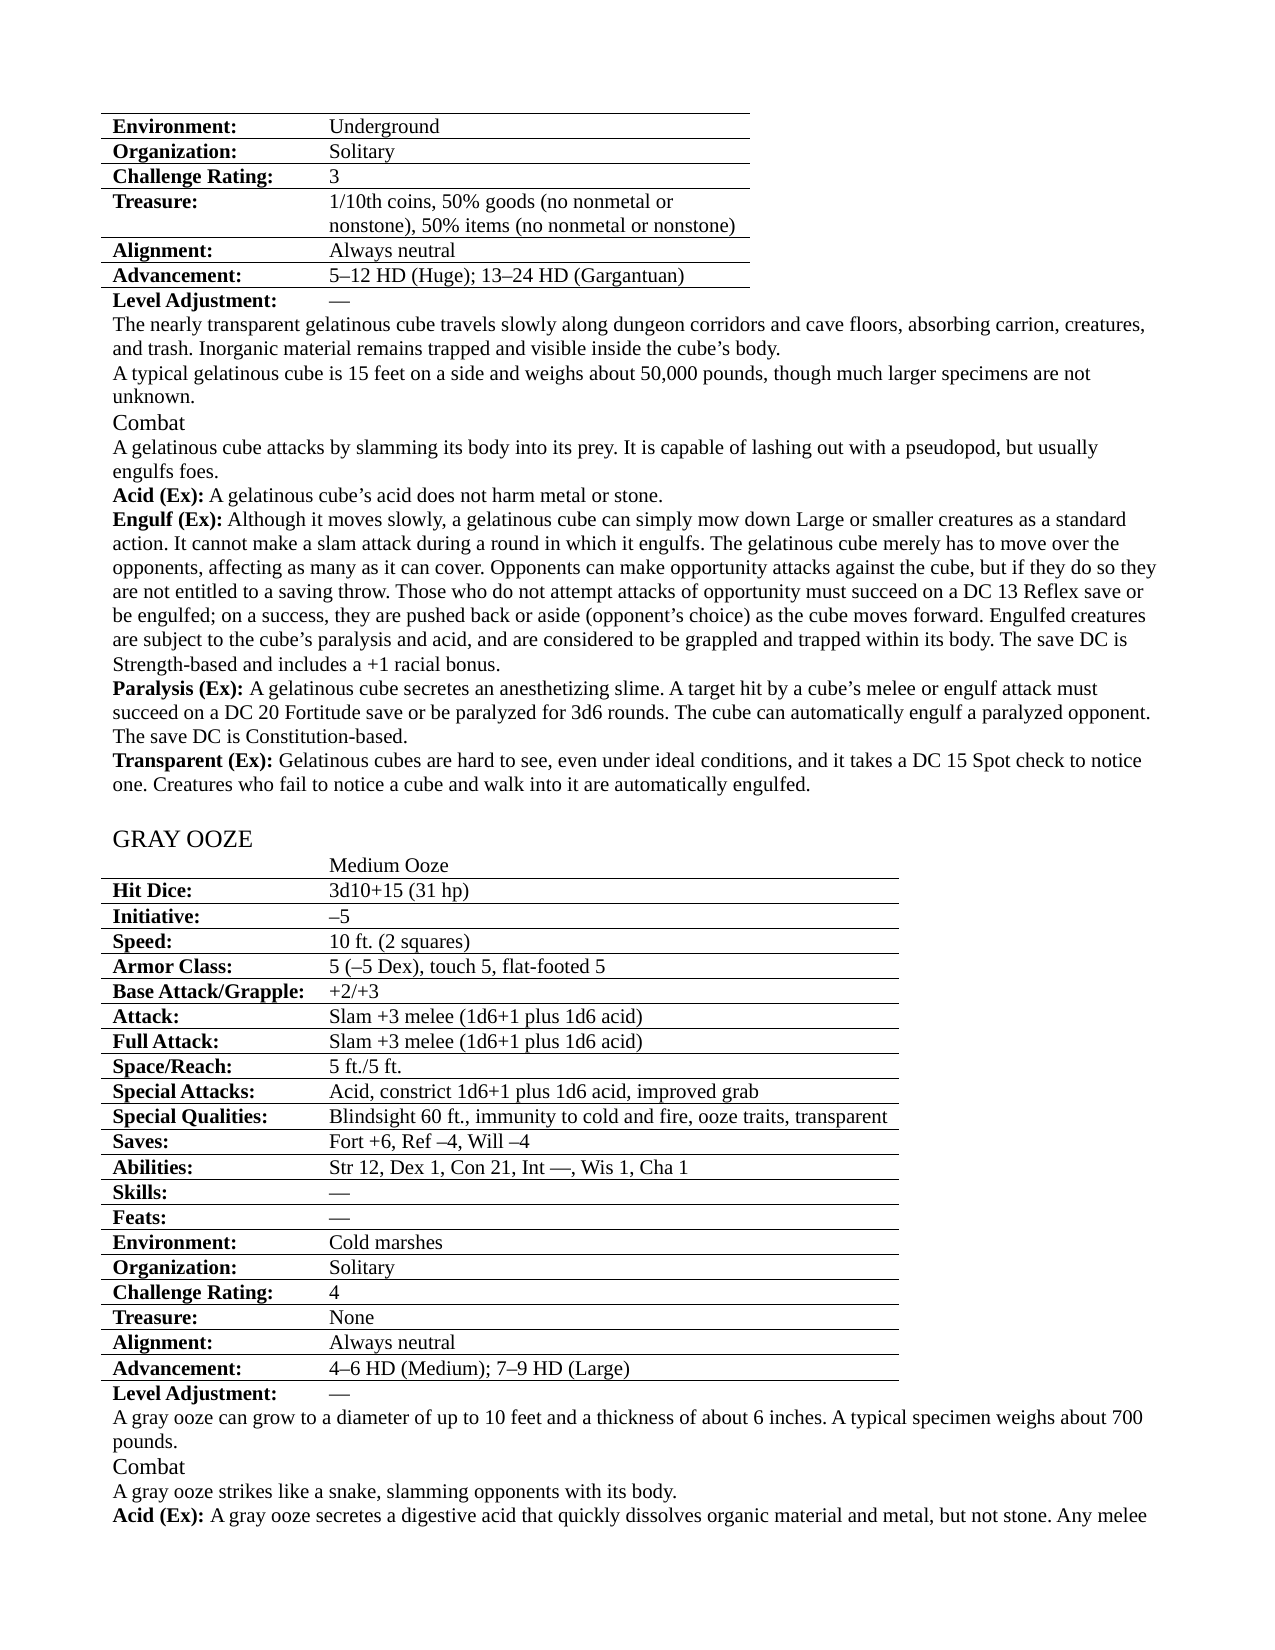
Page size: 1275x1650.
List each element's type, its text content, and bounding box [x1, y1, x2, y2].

table_cell Always neutral [318, 1330, 899, 1354]
table_cell 5 ft./5 ft. [318, 1054, 899, 1078]
table_cell None [318, 1305, 899, 1329]
table_cell Advancement: [101, 1355, 318, 1379]
table_cell — [318, 288, 750, 312]
table_cell Full Attack: [101, 1029, 318, 1053]
table_header [101, 853, 318, 877]
table_cell Armor Class: [101, 954, 318, 978]
text Combat [112, 408, 1162, 435]
table_cell Special Attacks: [101, 1079, 318, 1103]
table_header Medium Ooze [318, 853, 899, 877]
table_cell Str 12, Dex 1, Con 21, Int —, Wis 1, Cha 1 [318, 1155, 899, 1179]
table_cell Acid, constrict 1d6+1 plus 1d6 acid, improved grab [318, 1079, 899, 1103]
text A gray ooze strikes like a snake, slamming opponents with its body. [112, 1479, 1162, 1503]
text The nearly transparent gelatinous cube travels slowly along dungeon corridors and cave floors, absorbing carrion, creatures, and trash. Inorganic material remains trapped and visible inside the cube’s body. [112, 312, 1162, 360]
table_cell Challenge Rating: [101, 1280, 318, 1304]
table_cell Treasure: [101, 1305, 318, 1329]
table_cell Alignment: [101, 1330, 318, 1354]
table_cell +2/+3 [318, 979, 899, 1003]
table_cell Feats: [101, 1205, 318, 1229]
text Acid (Ex): A gelatinous cube’s acid does not harm metal or stone. [112, 483, 1162, 507]
table_cell Hit Dice: [101, 879, 318, 902]
table_cell Environment: [101, 1230, 318, 1254]
table_cell Initiative: [101, 904, 318, 928]
table_cell 4–6 HD (Medium); 7–9 HD (Large) [318, 1355, 899, 1379]
text A gelatinous cube attacks by slamming its body into its prey. It is capable of lashing out with a pseudopod, but usually engulfs foes. [112, 435, 1162, 483]
table_cell Underground [318, 114, 750, 138]
text Transparent (Ex): Gelatinous cubes are hard to see, even under ideal conditions, and it takes a DC 15 Spot check to notice one. Creatures who fail to notice a cube and walk into it are automatically engulfed. [112, 748, 1162, 796]
table_cell Environment: [101, 114, 318, 138]
table_cell Attack: [101, 1004, 318, 1028]
table_cell 5 (–5 Dex), touch 5, flat-footed 5 [318, 954, 899, 978]
text Paralysis (Ex): A gelatinous cube secretes an anesthetizing slime. A target hit by a cube’s melee or engulf attack must succeed on a DC 20 Fortitude save or be paralyzed for 3d6 rounds. The cube can automatically engulf a paralyzed opponent. The save DC is Constitution-based. [112, 676, 1162, 748]
table_cell Always neutral [318, 238, 750, 262]
table_cell Space/Reach: [101, 1054, 318, 1078]
table_cell 10 ft. (2 squares) [318, 929, 899, 953]
table_cell Skills: [101, 1180, 318, 1204]
text Combat [112, 1453, 1162, 1479]
text GRAY OOZE [112, 824, 1162, 853]
text A gray ooze can grow to a diameter of up to 10 feet and a thickness of about 6 inches. A typical specimen weighs about 700 pounds. [112, 1404, 1162, 1453]
table_cell — [318, 1205, 899, 1229]
table_cell Speed: [101, 929, 318, 953]
table_cell Advancement: [101, 263, 318, 287]
table_cell Slam +3 melee (1d6+1 plus 1d6 acid) [318, 1029, 899, 1053]
table_cell Organization: [101, 139, 318, 163]
table_cell Base Attack/Grapple: [101, 979, 318, 1003]
text A typical gelatinous cube is 15 feet on a side and weighs about 50,000 pounds, though much larger specimens are not unknown. [112, 360, 1162, 408]
table_cell Organization: [101, 1255, 318, 1279]
table_cell Abilities: [101, 1155, 318, 1179]
table_cell 1/10th coins, 50% goods (no nonmetal or nonstone), 50% items (no nonmetal or nonstone) [318, 189, 750, 237]
table_cell Slam +3 melee (1d6+1 plus 1d6 acid) [318, 1004, 899, 1028]
table_cell Alignment: [101, 238, 318, 262]
table_cell Fort +6, Ref –4, Will –4 [318, 1130, 899, 1153]
table_cell Level Adjustment: [101, 1381, 318, 1404]
table_cell Cold marshes [318, 1230, 899, 1254]
table_cell 3 [318, 164, 750, 188]
table_cell Level Adjustment: [101, 288, 318, 312]
table_cell Challenge Rating: [101, 164, 318, 188]
table_cell –5 [318, 904, 899, 928]
table_cell Blindsight 60 ft., immunity to cold and fire, ooze traits, transparent [318, 1104, 899, 1128]
text Acid (Ex): A gray ooze secretes a digestive acid that quickly dissolves organic material and metal, but not stone. Any melee [112, 1503, 1162, 1527]
table_cell Solitary [318, 1255, 899, 1279]
table_cell Solitary [318, 139, 750, 163]
table_cell — [318, 1180, 899, 1204]
table_cell 3d10+15 (31 hp) [318, 879, 899, 902]
table_cell Saves: [101, 1130, 318, 1153]
table_cell Treasure: [101, 189, 318, 237]
text Engulf (Ex): Although it moves slowly, a gelatinous cube can simply mow down Large or smaller creatures as a standard action. It cannot make a slam attack during a round in which it engulfs. The gelatinous cube merely has to move over the opponents, affecting as many as it can cover. Opponents can make opportunity attacks against the cube, but if they do so they are not entitled to a saving throw. Those who do not attempt attacks of opportunity must succeed on a DC 13 Reflex save or be engulfed; on a success, they are pushed back or aside (opponent’s choice) as the cube moves forward. Engulfed creatures are subject to the cube’s paralysis and acid, and are considered to be grappled and trapped within its body. The save DC is Strength-based and includes a +1 racial bonus. [112, 507, 1162, 676]
table_cell — [318, 1381, 899, 1404]
table_cell 4 [318, 1280, 899, 1304]
table_cell Special Qualities: [101, 1104, 318, 1128]
table_cell 5–12 HD (Huge); 13–24 HD (Gargantuan) [318, 263, 750, 287]
